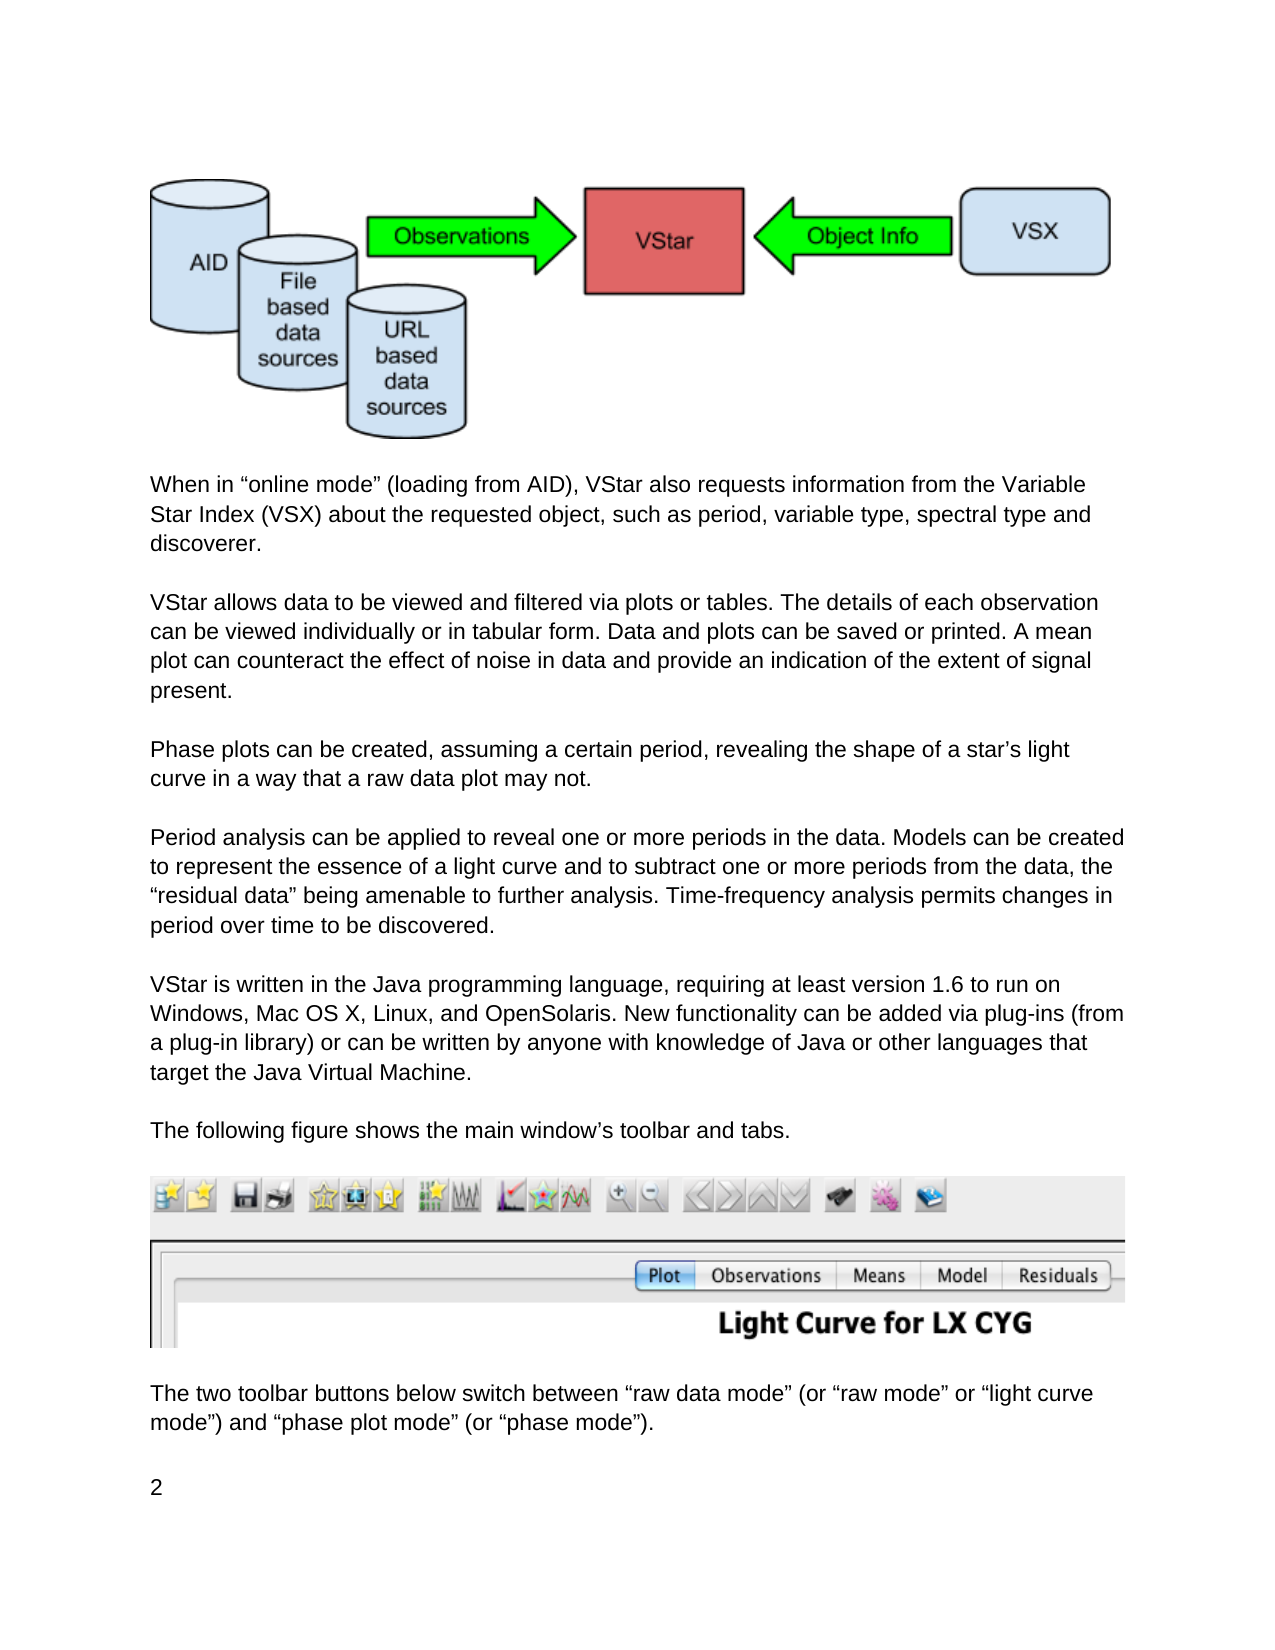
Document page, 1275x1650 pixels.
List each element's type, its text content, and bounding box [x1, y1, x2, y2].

picture [150, 179, 1111, 439]
text When in “online mode” (loading from AID), VStar also requests information from the Variable Star Index (VSX) about the requested object, such as period, variable type, spectral type and discoverer. [150, 472, 1125, 556]
text The two toolbar buttons below switch between “raw data mode” (or “raw mode” or “light curve mode”) and “phase plot mode” (or “phase mode”). [150, 1380, 1125, 1435]
text Phase plots can be created, assuming a certain period, revealing the shape of a star’s light curve in a way that a raw data plot may not. [150, 736, 1125, 791]
text VStar allows data to be viewed and filtered via plots or tables. The details of each observation can be viewed individually or in tabular form. Data and plots can be saved or printed. A mean plot can counteract the effect of noise in data and provide an indication of the extent of signal present. [150, 589, 1125, 703]
picture [150, 1176, 1125, 1348]
text Period analysis can be applied to reveal one or more periods in the data. Models can be created to represent the essence of a light curve and to subtract one or more periods from the data, the “residual data” being amenable to further analysis. Time-frequency analysis permits changes in period over time to be discovered. [150, 824, 1125, 938]
text VStar is written in the Java programming language, requiring at least version 1.6 to run on Windows, Mac OS X, Linux, and OpenSolaris. New functionality can be added via plug-ins (from a plug-in library) or can be written by anyone with knowledge of Java or other languages that target the Java Virtual Machine. [150, 971, 1125, 1085]
text The following figure shows the main window’s toolbar and tabs. [150, 1118, 1125, 1144]
